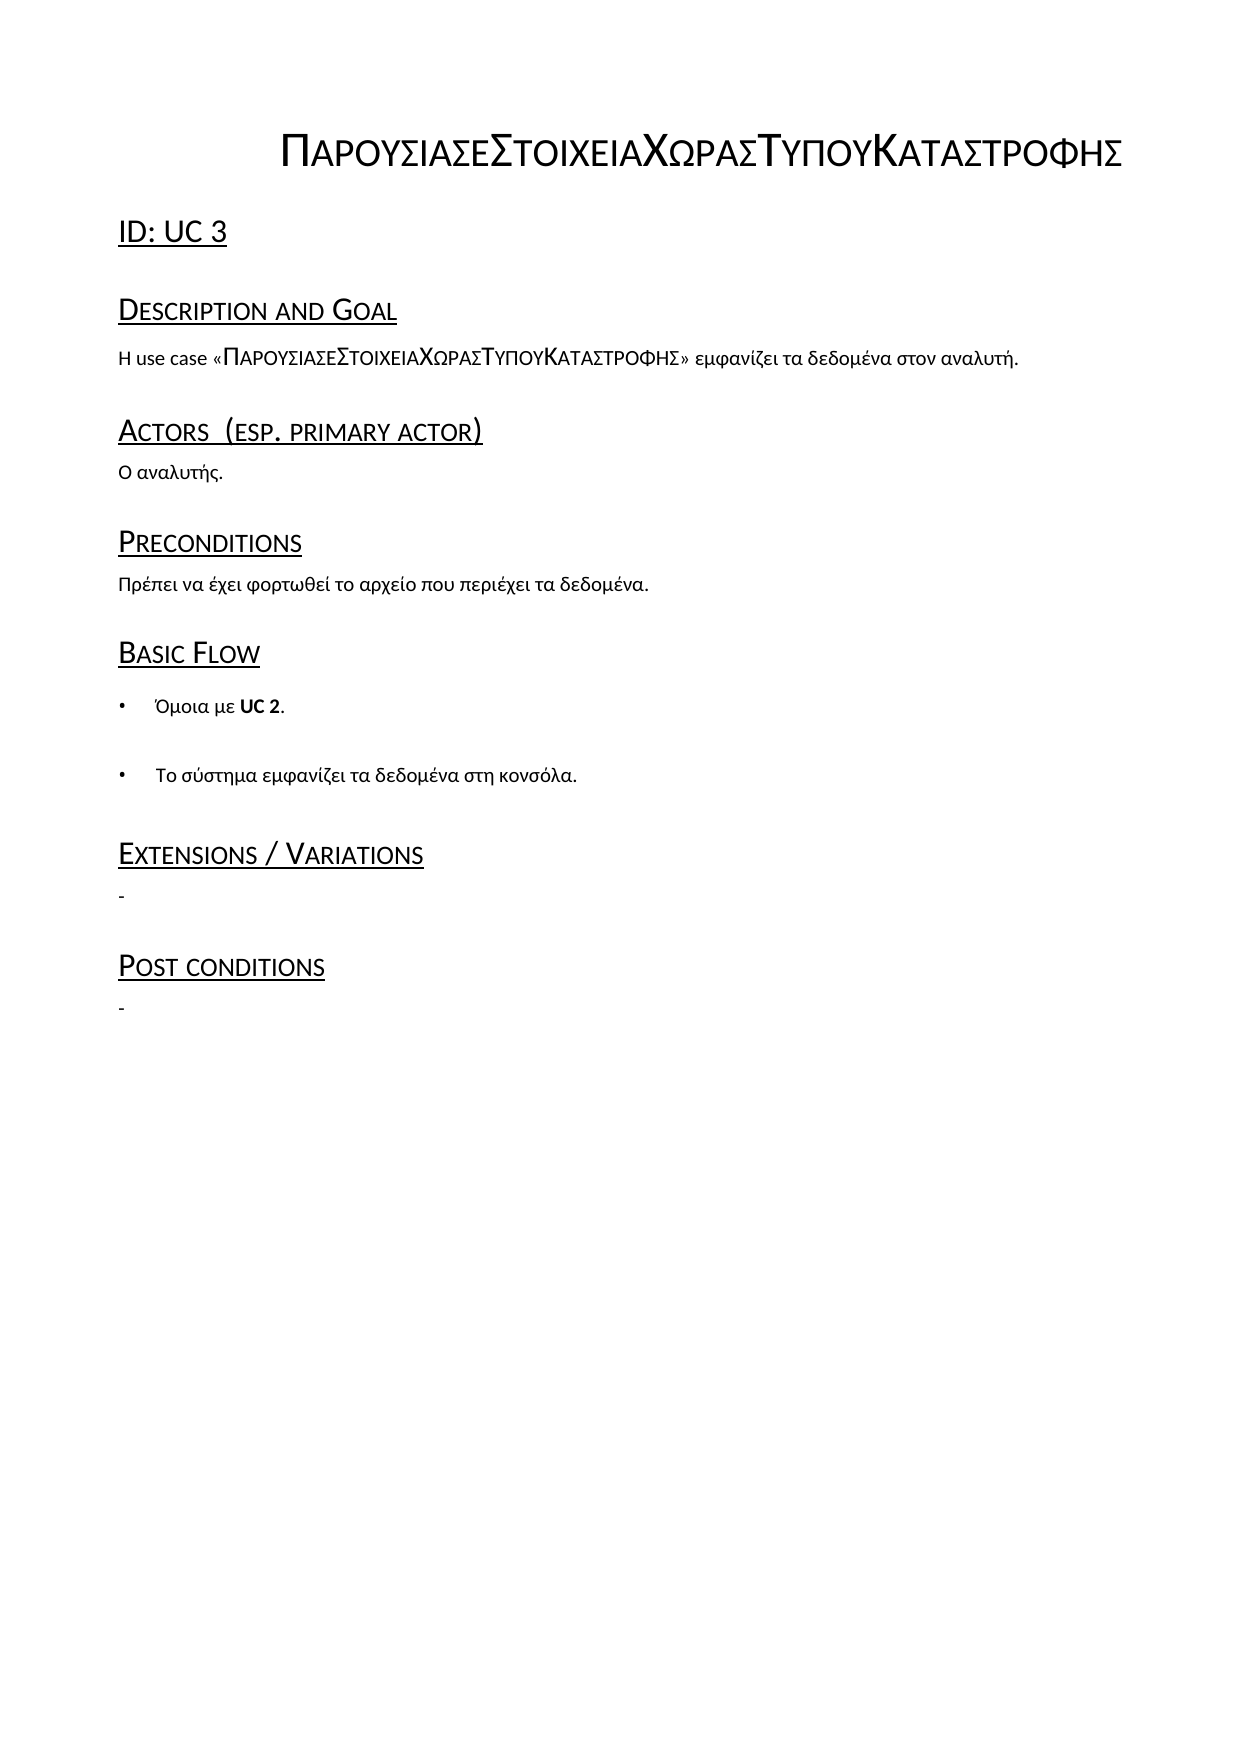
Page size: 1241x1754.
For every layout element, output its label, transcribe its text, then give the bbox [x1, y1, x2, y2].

text Preconditions [118, 520, 1122, 561]
text ID: UC 3 [118, 210, 1122, 251]
text Ο αναλυτής. [118, 459, 1122, 485]
text Extensions / Variations [118, 832, 1122, 873]
text Actors (esp. primary actor) [118, 408, 1122, 449]
text Description and Goal [118, 288, 1122, 329]
list Όμοια με UC 2. [118, 682, 1122, 725]
text - [118, 883, 1122, 909]
text ΠαρουσιασeΣτοιχειαΧωρασΤυπουΚαταστροφησ [118, 118, 1122, 179]
text Η use case «ΠαρουσιασεΣτοιχειαΧωρασΤυπουΚαταστροφησ» εμφανίζει τα δεδομένα στον αναλυτή. [118, 339, 1122, 372]
text Post conditions [118, 944, 1122, 984]
list Το σύστημα εμφανίζει τα δεδομένα στη κονσόλα. [118, 752, 1122, 795]
text Πρέπει να έχει φορτωθεί το αρχείο που περιέχει τα δεδομένα. [118, 571, 1122, 596]
text - [118, 995, 1122, 1020]
text Basic Flow [118, 631, 1122, 672]
